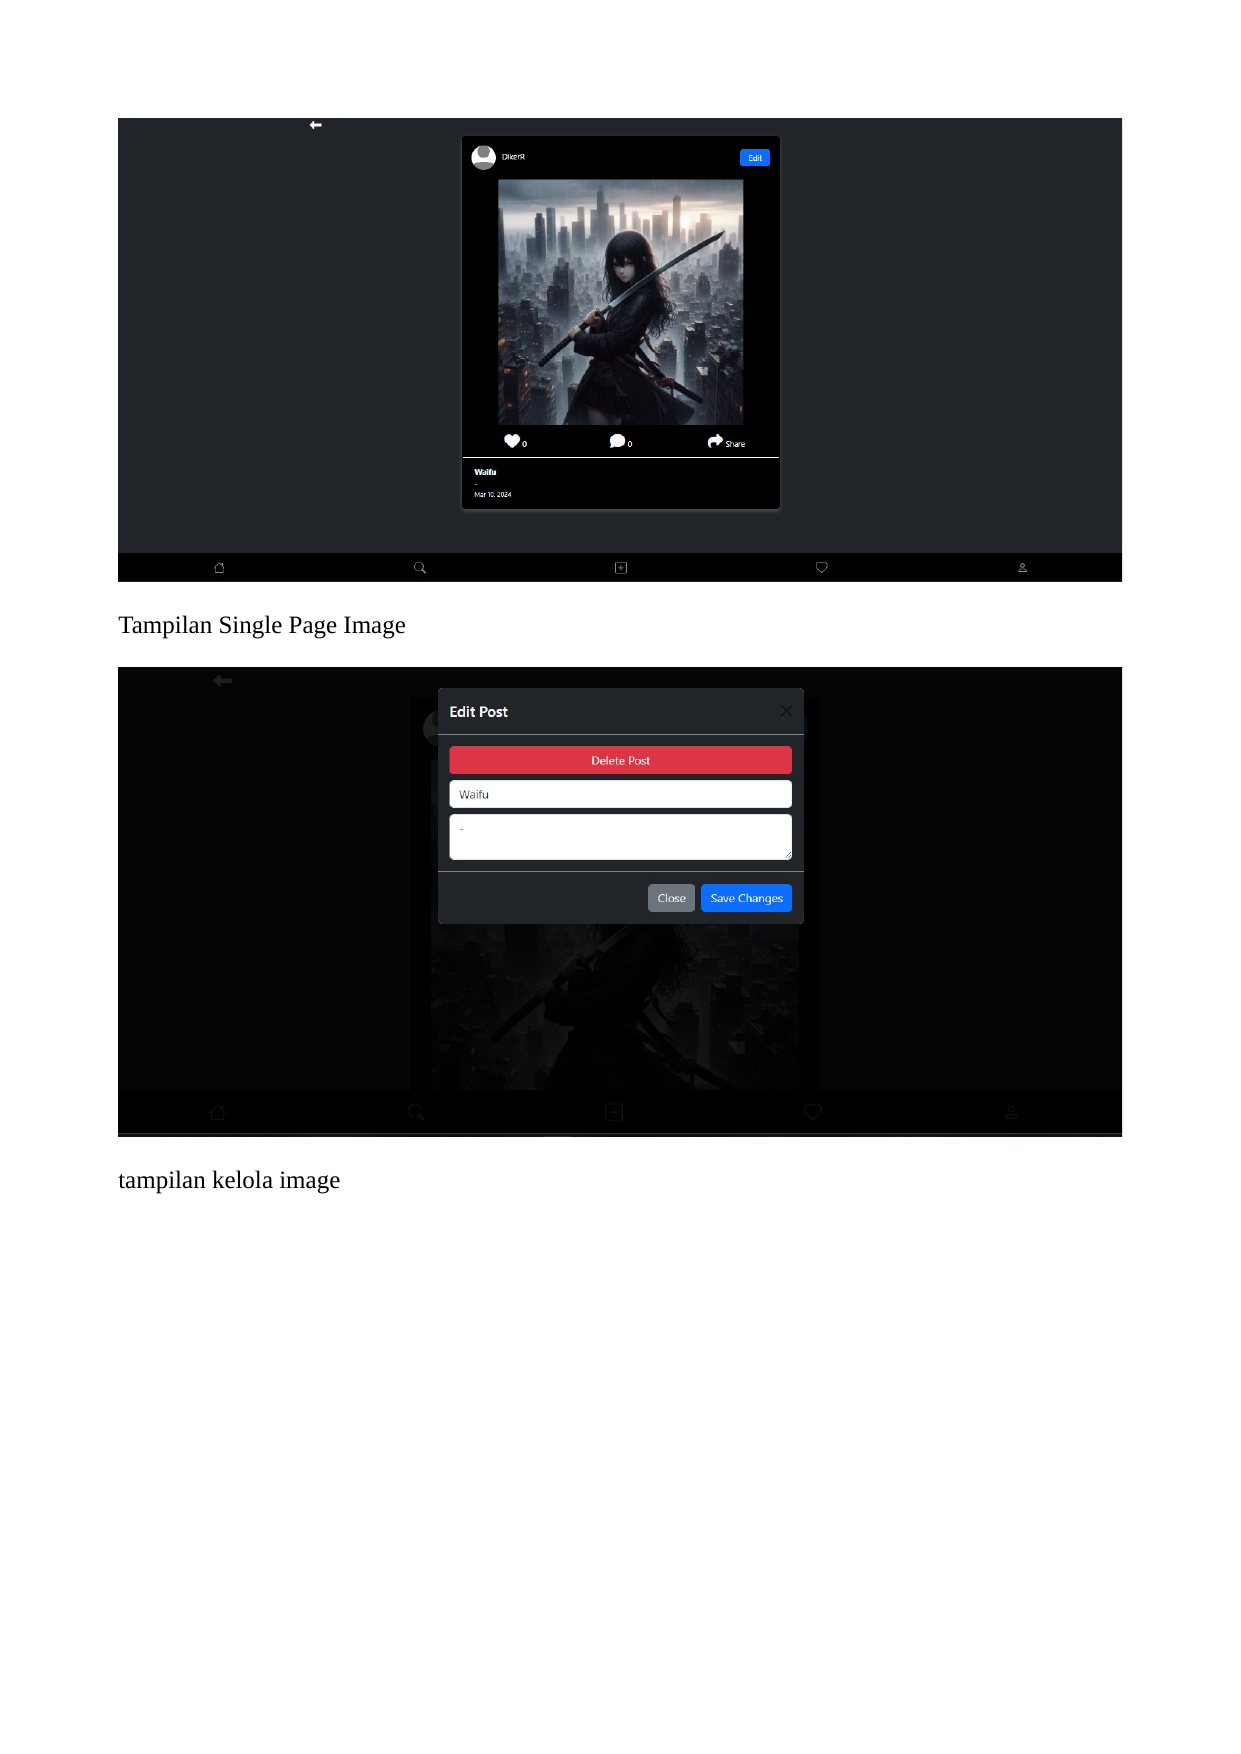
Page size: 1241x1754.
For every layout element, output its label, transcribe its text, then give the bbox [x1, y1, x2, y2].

text tampilan kelola image [118, 1165, 1122, 1194]
picture [118, 118, 1123, 582]
text Tampilan Single Page Image [118, 610, 1122, 639]
picture [118, 667, 1123, 1137]
